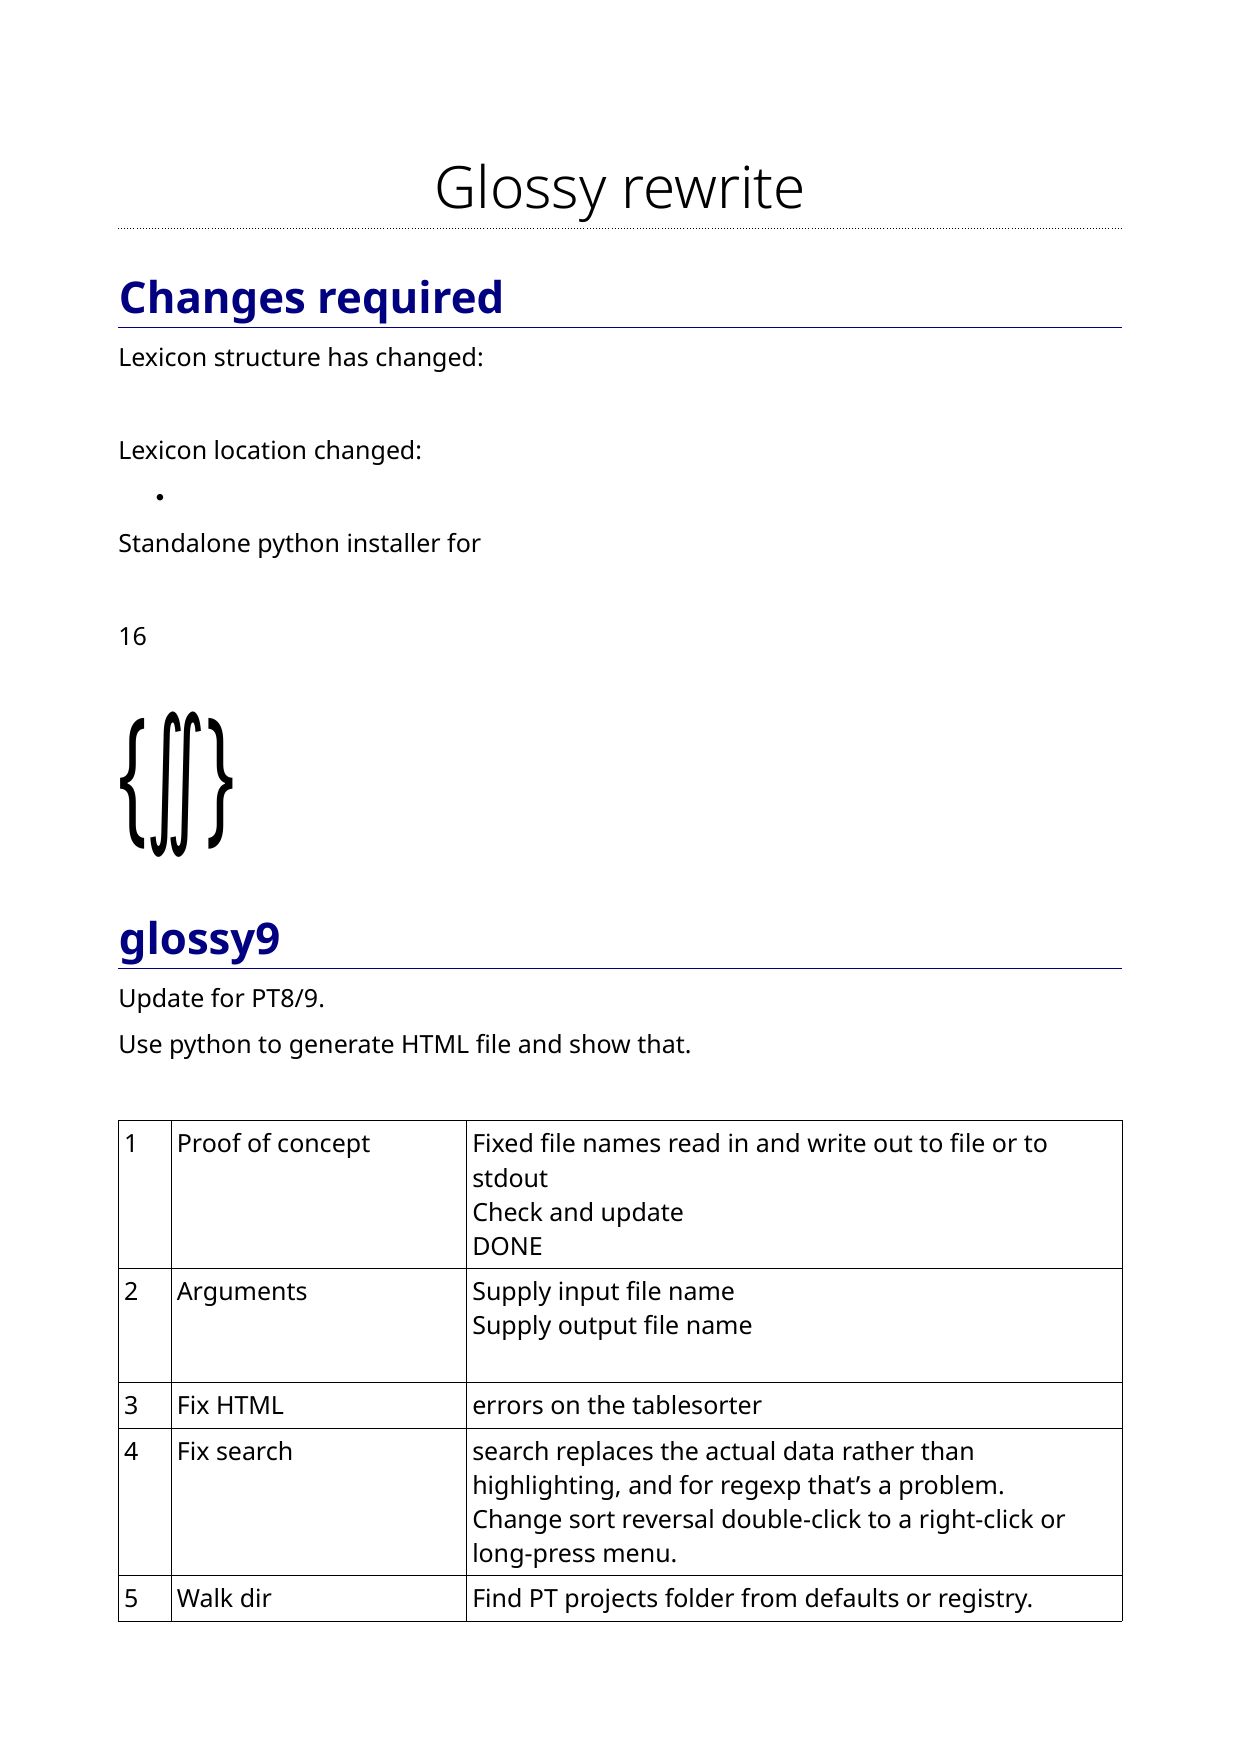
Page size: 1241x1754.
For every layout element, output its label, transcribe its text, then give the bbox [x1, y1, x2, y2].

table_cell errors on the tablesorter [467, 1383, 1122, 1427]
table_cell search replaces the actual data rather than highlighting, and for regexp that’s a problem. Change sort reversal double-click to a right-click or long-press menu. [467, 1429, 1122, 1575]
subtitle Changes required [118, 266, 1122, 327]
text Use python to generate HTML file and show that. [118, 1027, 1122, 1061]
text 16 [118, 619, 1122, 653]
table_cell Find PT projects folder from defaults or registry. [467, 1576, 1122, 1621]
table_cell 4 [119, 1429, 171, 1575]
table_header Fixed file names read in and write out to file or to stdout Check and update DONE [467, 1121, 1122, 1268]
text Lexicon structure has changed: [118, 339, 1122, 373]
text {∬} [118, 665, 1122, 870]
title Glossy rewrite [118, 143, 1122, 228]
table_cell 3 [119, 1383, 171, 1427]
table_cell Walk dir [172, 1576, 466, 1621]
table_cell Arguments [172, 1269, 466, 1382]
table_cell 5 [119, 1576, 171, 1621]
table_cell Fix HTML [172, 1383, 466, 1427]
table_header 1 [119, 1121, 171, 1268]
table_cell 2 [119, 1269, 171, 1382]
text Lexicon location changed: [118, 433, 1122, 467]
text Standalone python installer for [118, 526, 1122, 560]
table_cell Fix search [172, 1429, 466, 1575]
table_cell Supply input file name Supply output file name [467, 1269, 1122, 1382]
table_header Proof of concept [172, 1121, 466, 1268]
subtitle glossy9 [118, 907, 1122, 968]
text Update for PT8/9. [118, 981, 1122, 1015]
